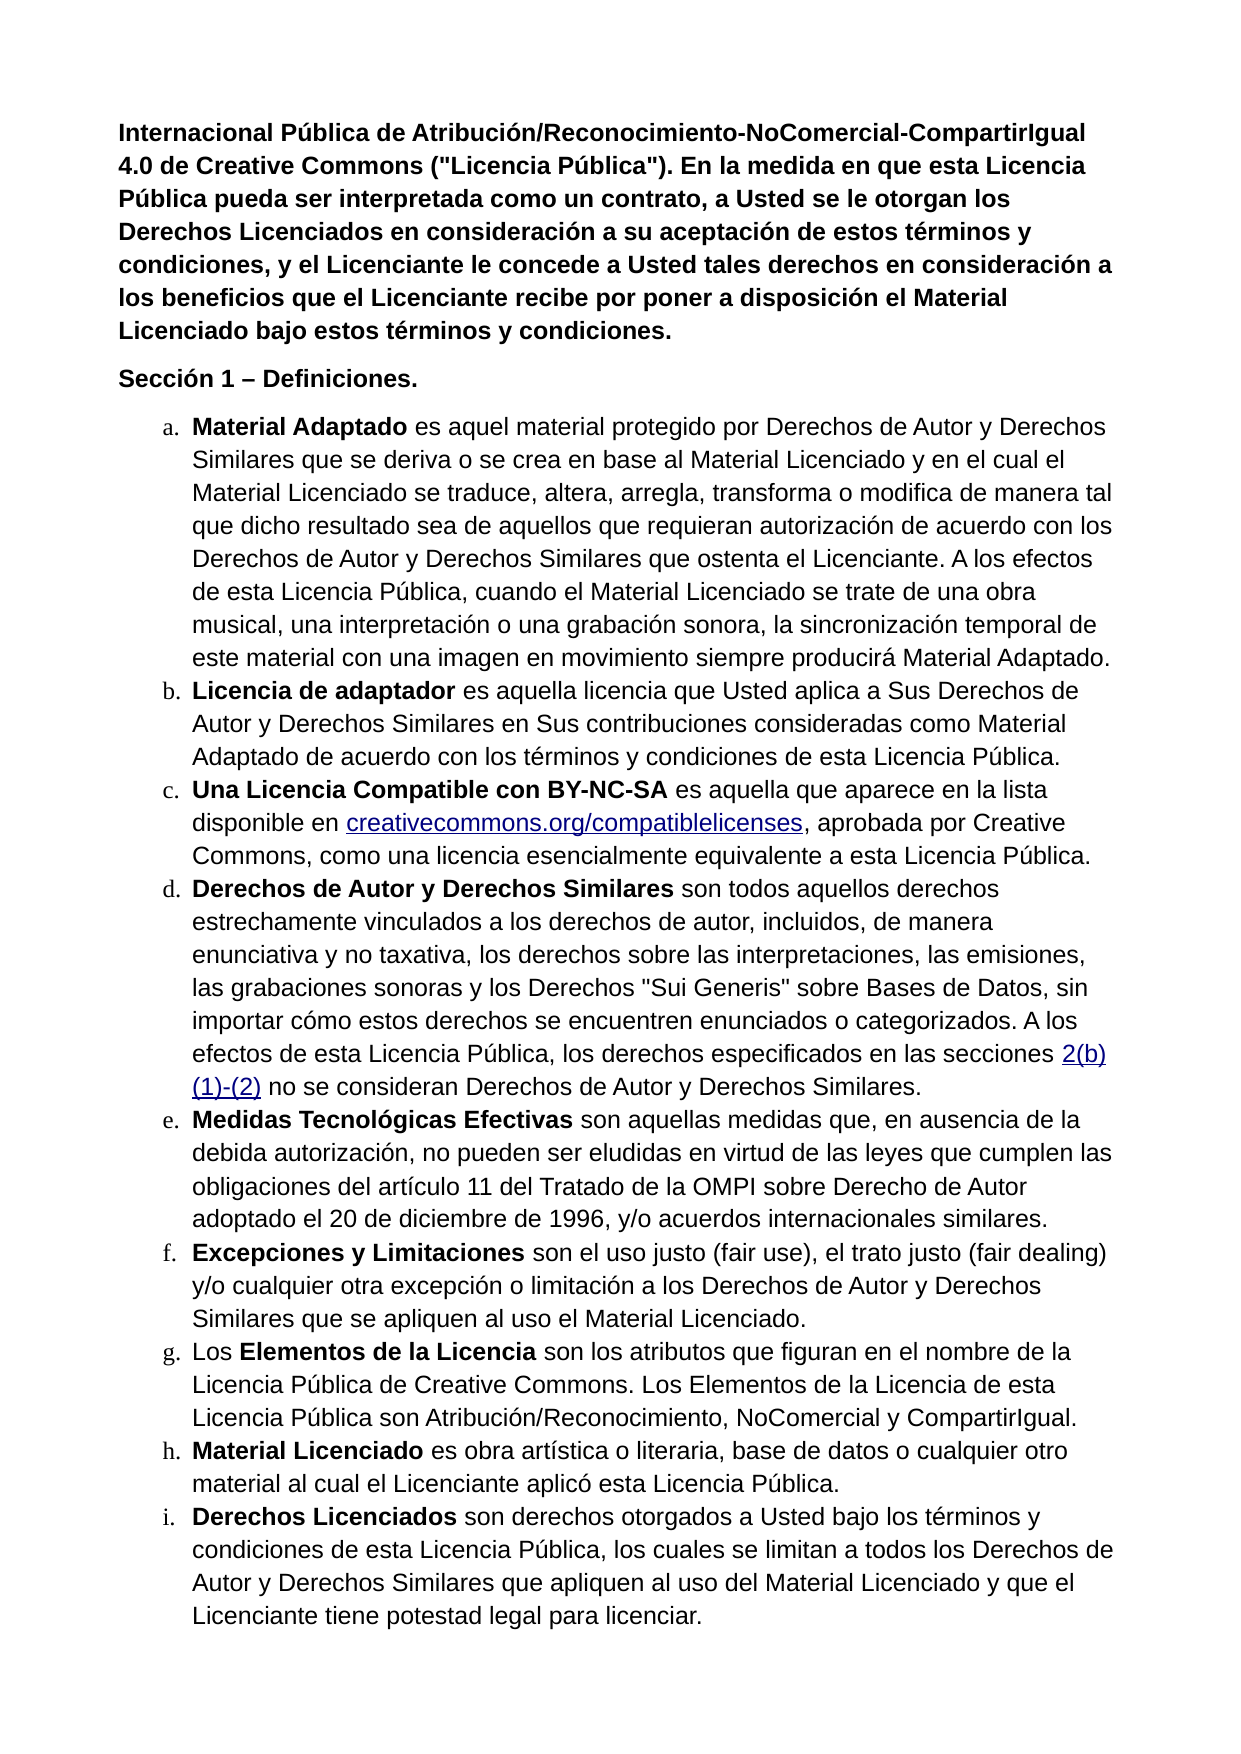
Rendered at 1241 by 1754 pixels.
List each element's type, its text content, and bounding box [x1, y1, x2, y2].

text Internacional Pública de Atribución/Reconocimiento-NoComercial-CompartirIgual 4.0 de Creative Commons ("Licencia Pública"). En la medida en que esta Licencia Pública pueda ser interpretada como un contrato, a Usted se le otorgan los Derechos Licenciados en consideración a su aceptación de estos términos y condiciones, y el Licenciante le concede a Usted tales derechos en consideración a los beneficios que el Licenciante recibe por poner a disposición el Material Licenciado bajo estos términos y condiciones. [118, 118, 1122, 345]
list Derechos de Autor y Derechos Similares son todos aquellos derechos estrechamente vinculados a los derechos de autor, incluidos, de manera enunciativa y no taxativa, los derechos sobre las interpretaciones, las emisiones, las grabaciones sonoras y los Derechos "Sui Generis" sobre Bases de Datos, sin importar cómo estos derechos se encuentren enunciados o categorizados. A los efectos de esta Licencia Pública, los derechos especificados en las secciones 2(b)(1)-(2) no se consideran Derechos de Autor y Derechos Similares. [162, 874, 1122, 1101]
list Material Adaptado es aquel material protegido por Derechos de Autor y Derechos Similares que se deriva o se crea en base al Material Licenciado y en el cual el Material Licenciado se traduce, altera, arregla, transforma o modifica de manera tal que dicho resultado sea de aquellos que requieran autorización de acuerdo con los Derechos de Autor y Derechos Similares que ostenta el Licenciante. A los efectos de esta Licencia Pública, cuando el Material Licenciado se trate de una obra musical, una interpretación o una grabación sonora, la sincronización temporal de este material con una imagen en movimiento siempre producirá Material Adaptado. [162, 411, 1122, 671]
list Medidas Tecnológicas Efectivas son aquellas medidas que, en ausencia de la debida autorización, no pueden ser eludidas en virtud de las leyes que cumplen las obligaciones del artículo 11 del Tratado de la OMPI sobre Derecho de Autor adoptado el 20 de diciembre de 1996, y/o acuerdos internacionales similares. [162, 1105, 1122, 1233]
list Derechos Licenciados son derechos otorgados a Usted bajo los términos y condiciones de esta Licencia Pública, los cuales se limitan a todos los Derechos de Autor y Derechos Similares que apliquen al uso del Material Licenciado y que el Licenciante tiene potestad legal para licenciar. [162, 1502, 1122, 1630]
text Sección 1 – Definiciones. [118, 364, 1122, 393]
list Licencia de adaptador es aquella licencia que Usted aplica a Sus Derechos de Autor y Derechos Similares en Sus contribuciones consideradas como Material Adaptado de acuerdo con los términos y condiciones de esta Licencia Pública. [162, 676, 1122, 771]
list Excepciones y Limitaciones son el uso justo (fair use), el trato justo (fair dealing) y/o cualquier otra excepción o limitación a los Derechos de Autor y Derechos Similares que se apliquen al uso el Material Licenciado. [162, 1237, 1122, 1332]
list Una Licencia Compatible con BY-NC-SA es aquella que aparece en la lista disponible en creativecommons.org/compatiblelicenses, aprobada por Creative Commons, como una licencia esencialmente equivalente a esta Licencia Pública. [162, 775, 1122, 870]
list Material Licenciado es obra artística o literaria, base de datos o cualquier otro material al cual el Licenciante aplicó esta Licencia Pública. [162, 1436, 1122, 1498]
list Los Elementos de la Licencia son los atributos que figuran en el nombre de la Licencia Pública de Creative Commons. Los Elementos de la Licencia de esta Licencia Pública son Atribución/Reconocimiento, NoComercial y CompartirIgual. [162, 1337, 1122, 1432]
